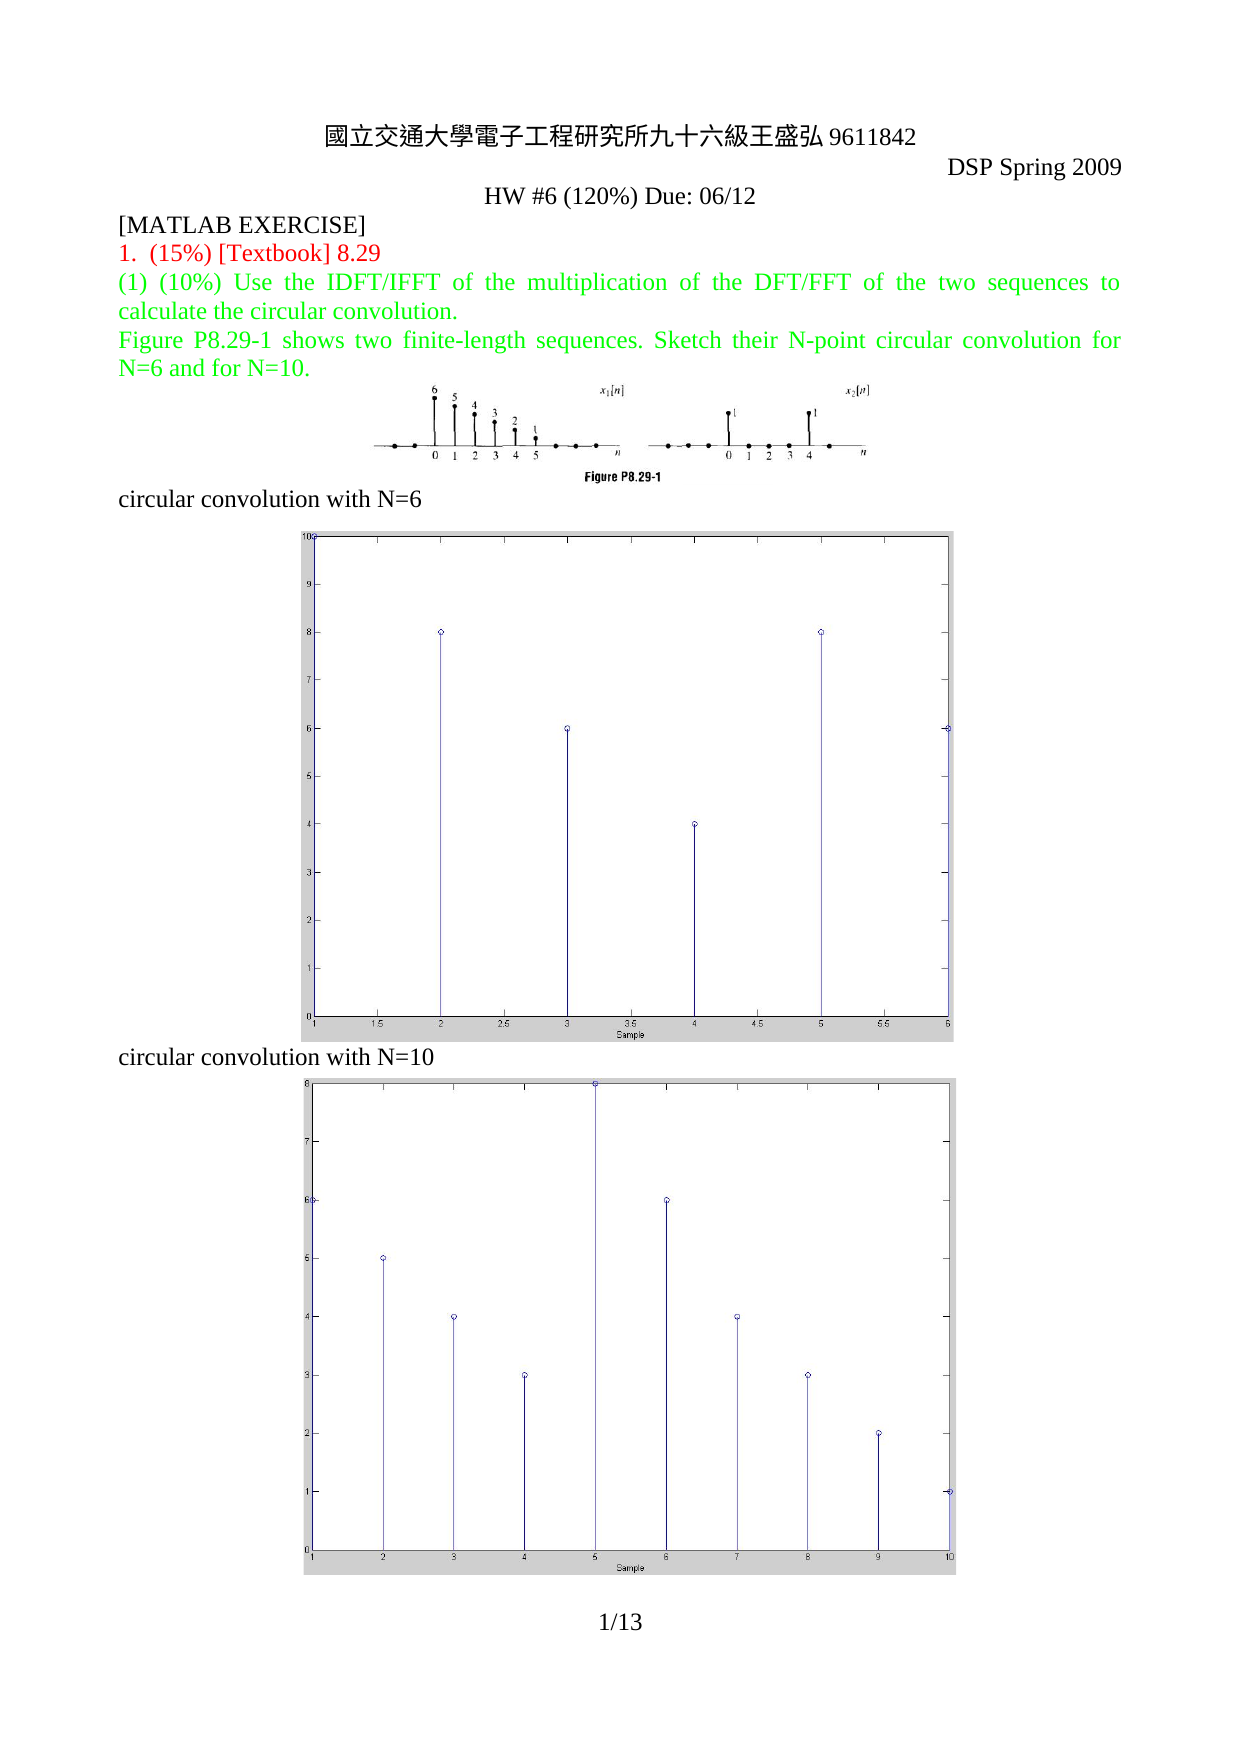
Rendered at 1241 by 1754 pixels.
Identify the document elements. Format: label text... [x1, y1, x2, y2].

picture [301, 531, 954, 1042]
text DSP Spring 2009 [118, 152, 1122, 181]
picture [369, 382, 871, 485]
text circular convolution with N=6 [118, 382, 1122, 513]
text HW #6 (120%) Due: 06/12 [118, 181, 1122, 210]
picture [303, 1078, 957, 1575]
text (1) (10%) Use the IDFT/IFFT of the multiplication of the DFT/FFT of the two sequences to calculate the circular convolution. [118, 267, 1122, 325]
text Figure P8.29-1 shows two finite-length sequences. Sketch their N-point circular convolution for N=6 and for N=10. [118, 325, 1122, 382]
text circular convolution with N=10 [118, 513, 1122, 1071]
text 國立交通大學電子工程研究所九十六級王盛弘9611842 [118, 118, 1122, 152]
text 1. (15%) [Textbook] 8.29 [118, 238, 1122, 267]
text [MATLAB EXERCISE] [118, 210, 1122, 238]
